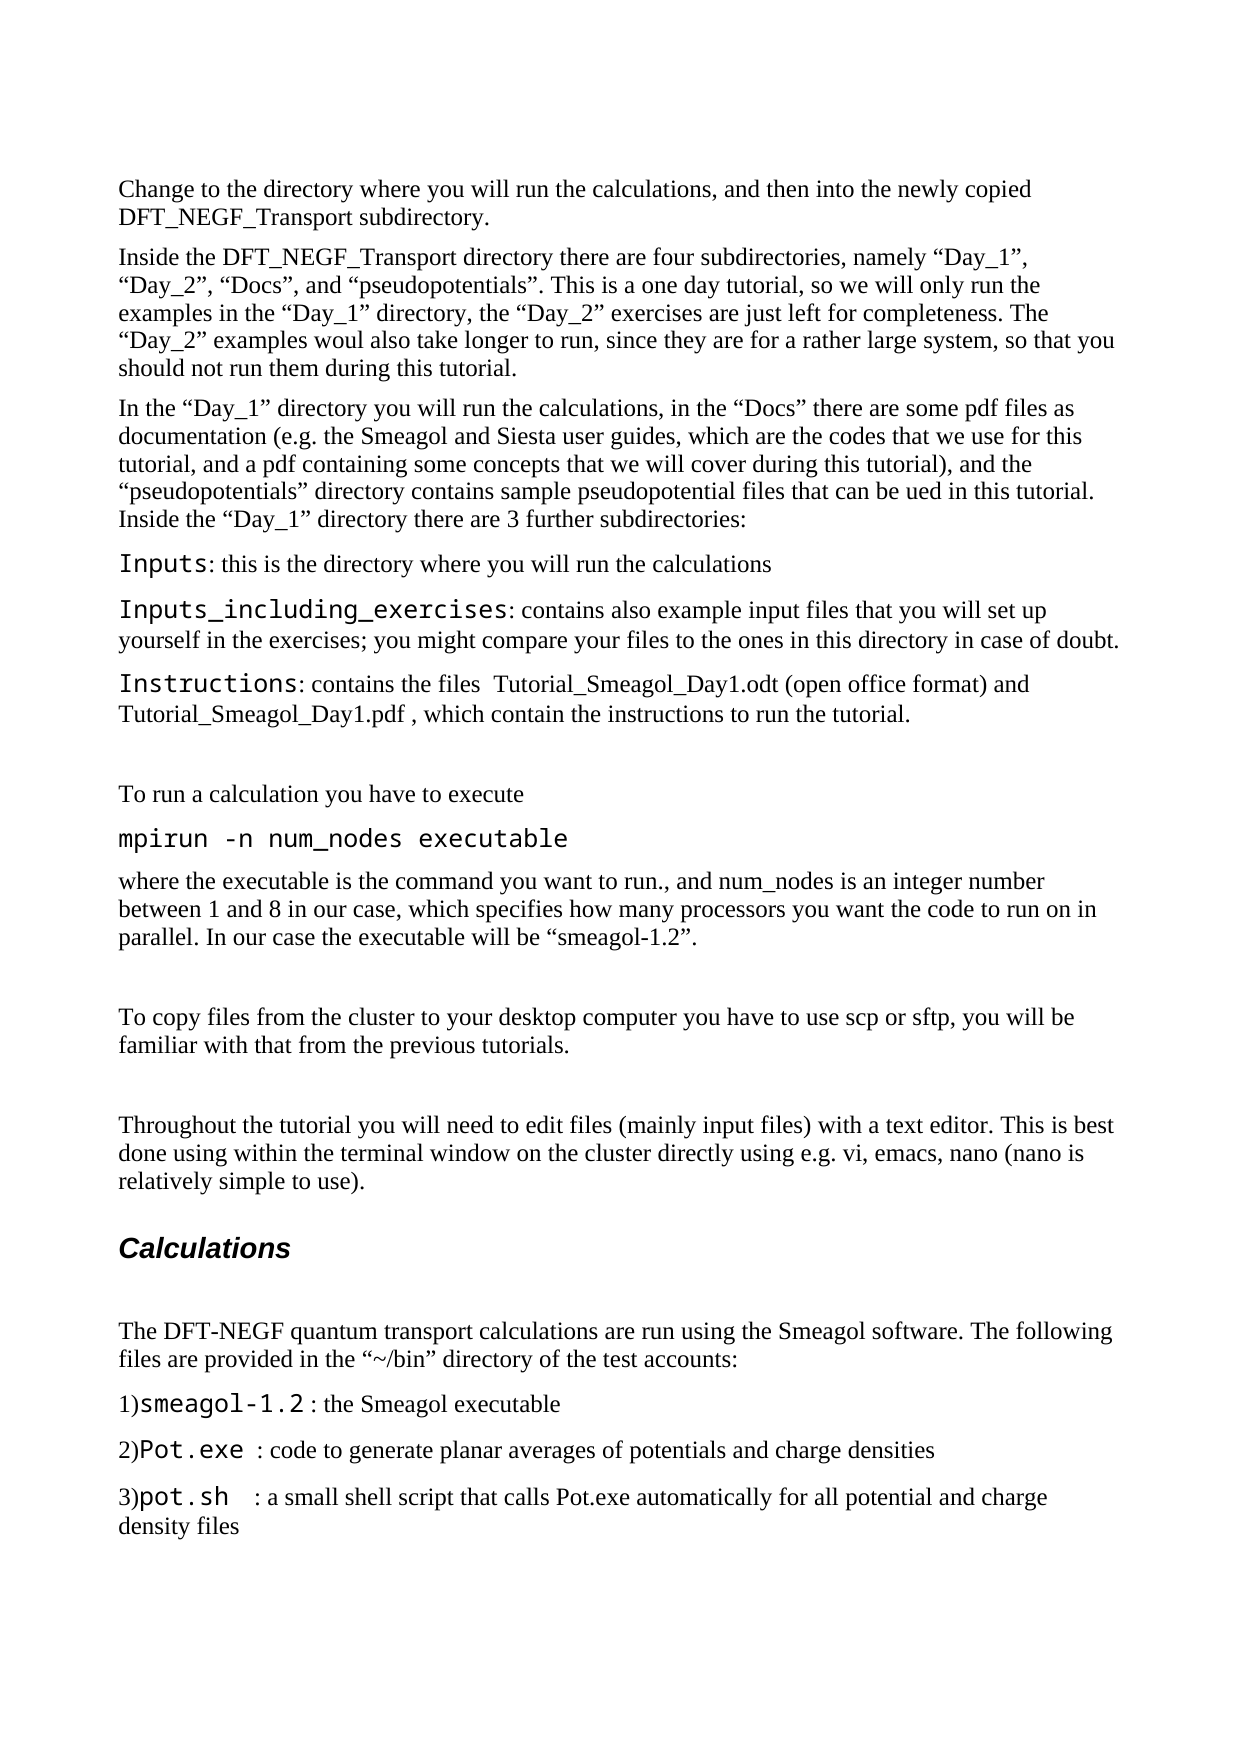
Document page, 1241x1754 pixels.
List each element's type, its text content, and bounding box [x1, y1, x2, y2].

text mpirun -n num_nodes executable [118, 821, 1122, 855]
subtitle Calculations [118, 1232, 1122, 1264]
text 1)smeagol-1.2 : the Smeagol executable [118, 1385, 1122, 1419]
text where the executable is the command you want to run., and num_nodes is an integer number between 1 and 8 in our case, which specifies how many processors you want the code to run on in parallel. In our case the executable will be “smeagol-1.2”. [118, 867, 1122, 951]
text Inside the DFT_NEGF_Transport directory there are four subdirectories, namely “Day_1”, “Day_2”, “Docs”, and “pseudopotentials”. This is a one day tutorial, so we will only run the examples in the “Day_1” directory, the “Day_2” exercises are just left for completeness. The “Day_2” examples woul also take longer to run, since they are for a rather large system, so that you should not run them during this tutorial. [118, 243, 1122, 382]
text Change to the directory where you will run the calculations, and then into the newly copied DFT_NEGF_Transport subdirectory. [118, 175, 1122, 231]
text To run a calculation you have to execute [118, 781, 1122, 808]
text 3)pot.sh : a small shell script that calls Pot.exe automatically for all potential and charge density files [118, 1478, 1122, 1540]
text Instructions: contains the files Tutorial_Smeagol_Day1.odt (open office format) and Tutorial_Smeagol_Day1.pdf , which contain the instructions to run the tutorial. [118, 666, 1122, 728]
text Throughout the tutorial you will need to edit files (mainly input files) with a text editor. This is best done using within the terminal window on the cluster directly using e.g. vi, emacs, nano (nano is relatively simple to use). [118, 1111, 1122, 1194]
text To copy files from the cluster to your desktop computer you have to use scp or sftp, you will be familiar with that from the previous tutorials. [118, 1003, 1122, 1059]
text Inputs: this is the directory where you will run the calculations [118, 545, 1122, 579]
text The DFT-NEGF quantum transport calculations are run using the Smeagol software. The following files are provided in the “~/bin” directory of the test accounts: [118, 1317, 1122, 1373]
text 2)Pot.exe : code to generate planar averages of potentials and charge densities [118, 1432, 1122, 1466]
text In the “Day_1” directory you will run the calculations, in the “Docs” there are some pdf files as documentation (e.g. the Smeagol and Siesta user guides, which are the codes that we use for this tutorial, and a pdf containing some concepts that we will cover during this tutorial), and the “pseudopotentials” directory contains sample pseudopotential files that can be ued in this tutorial. Inside the “Day_1” directory there are 3 further subdirectories: [118, 394, 1122, 533]
text Inputs_including_exercises: contains also example input files that you will set up yourself in the exercises; you might compare your files to the ones in this directory in case of doubt. [118, 592, 1122, 654]
